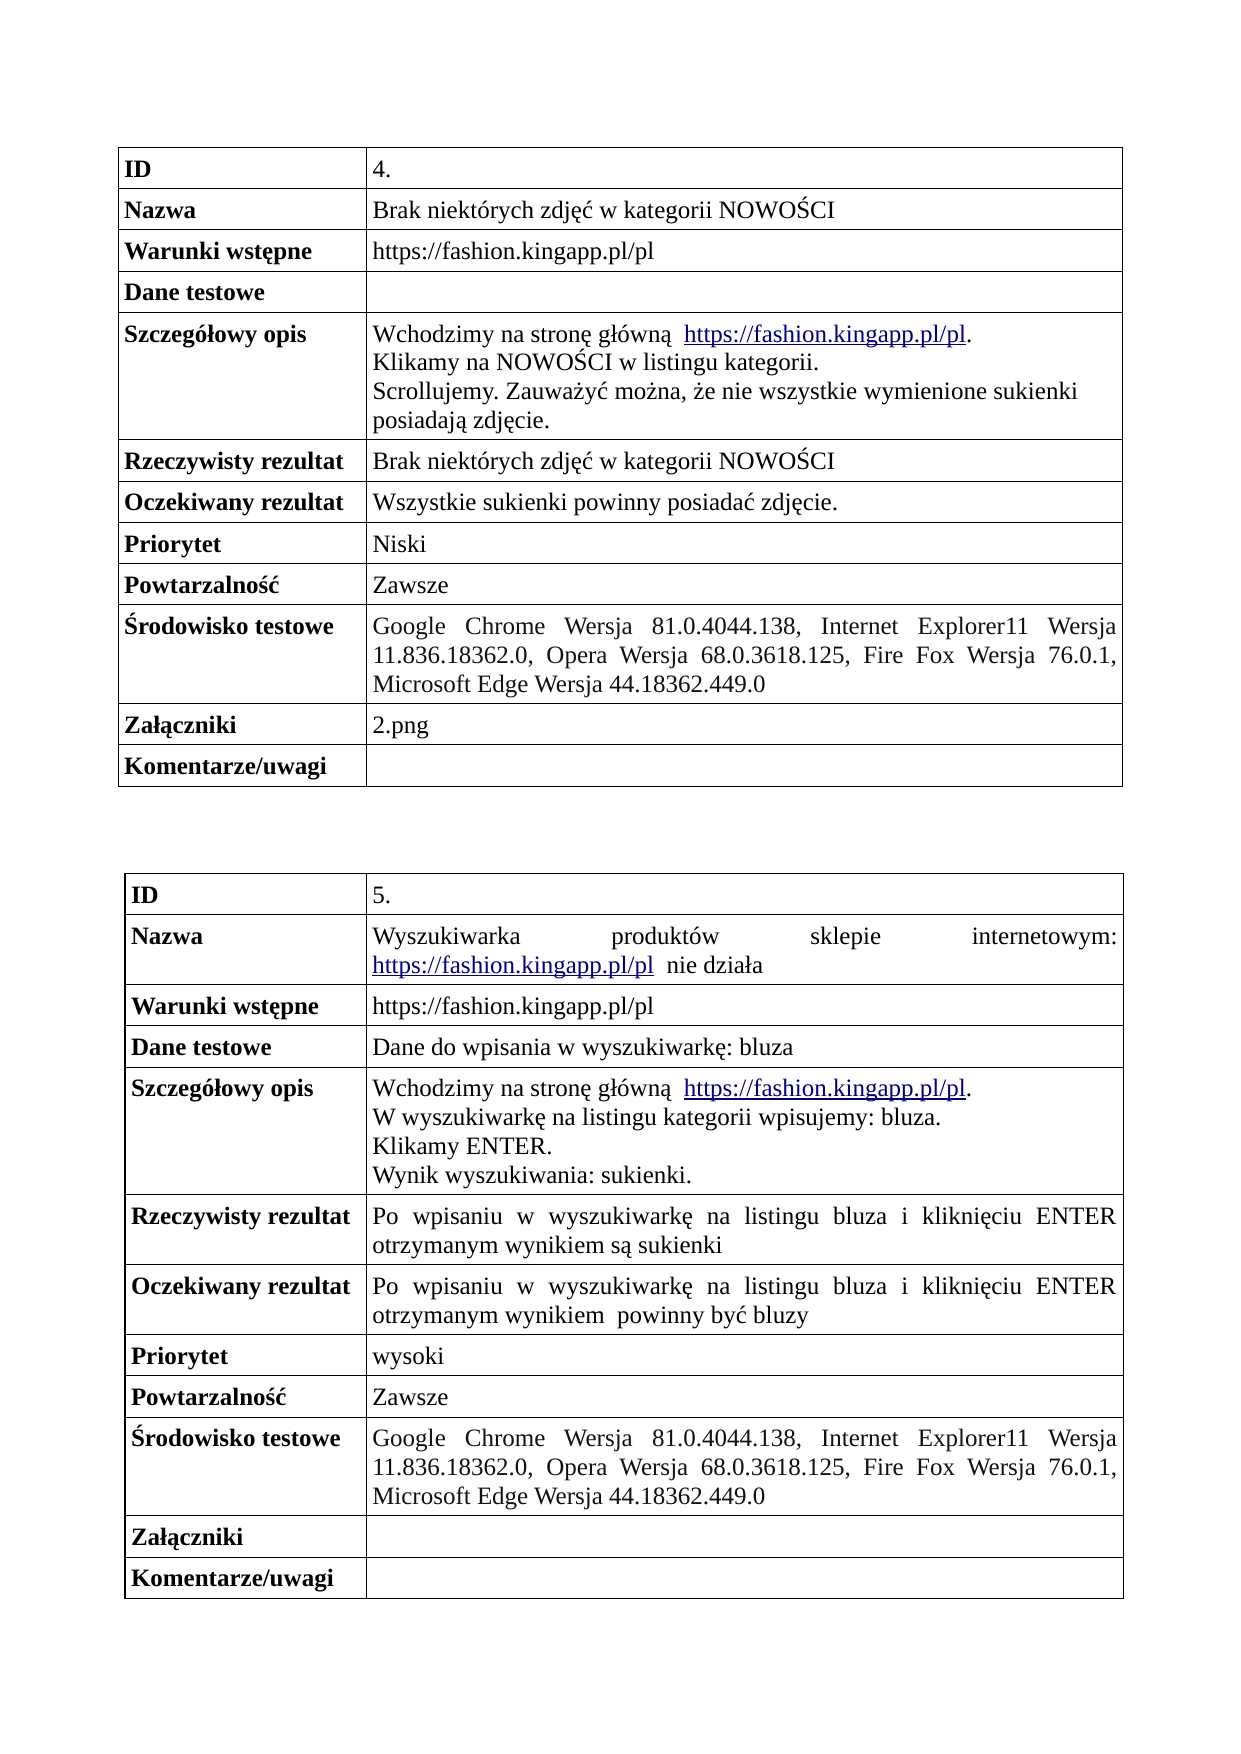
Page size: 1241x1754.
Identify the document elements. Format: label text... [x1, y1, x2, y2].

table_cell 2.png [367, 704, 1122, 744]
table_cell Rzeczywisty rezultat [119, 440, 366, 481]
table_cell Po wpisaniu w wyszukiwarkę na listingu bluza i kliknięciu ENTER otrzymanym wynikiem powinny być bluzy [367, 1265, 1123, 1334]
table_cell wysoki [367, 1335, 1123, 1375]
table_cell Warunki wstępne [126, 985, 366, 1025]
table_cell Środowisko testowe [126, 1418, 366, 1515]
table_cell Nazwa [126, 915, 366, 984]
table_cell https://fashion.kingapp.pl/pl [367, 985, 1123, 1025]
table_cell Zawsze [367, 1376, 1123, 1417]
table_cell Warunki wstępne [119, 230, 366, 271]
table_cell Wyszukiwarka produktów sklepie internetowym: https://fashion.kingapp.pl/pl nie działa [367, 915, 1123, 984]
table_cell Komentarze/uwagi [119, 745, 366, 786]
table_header ID [119, 148, 366, 188]
table_cell Dane testowe [119, 272, 366, 312]
table_cell Zawsze [367, 564, 1122, 604]
table_cell Środowisko testowe [119, 605, 366, 703]
table_cell Załączniki [126, 1516, 366, 1557]
table_cell Komentarze/uwagi [126, 1558, 366, 1598]
table_cell Brak niektórych zdjęć w kategorii NOWOŚCI [367, 189, 1122, 229]
table_header ID [126, 874, 366, 914]
table_cell Dane do wpisania w wyszukiwarkę: bluza [367, 1026, 1123, 1067]
table_cell Wchodzimy na stronę główną https://fashion.kingapp.pl/pl. Klikamy na NOWOŚCI w listingu kategorii. Scrollujemy. Zauważyć można, że nie wszystkie wymienione sukienki posiadają zdjęcie. [367, 313, 1122, 439]
table_cell Brak niektórych zdjęć w kategorii NOWOŚCI [367, 440, 1122, 481]
table_cell Szczegółowy opis [126, 1068, 366, 1194]
table_cell Dane testowe [126, 1026, 366, 1067]
table_header 4. [367, 148, 1122, 188]
table_cell Powtarzalność [126, 1376, 366, 1417]
table_cell Wchodzimy na stronę główną https://fashion.kingapp.pl/pl. W wyszukiwarkę na listingu kategorii wpisujemy: bluza. Klikamy ENTER. Wynik wyszukiwania: sukienki. [367, 1068, 1123, 1194]
table_cell [367, 1558, 1123, 1598]
table_cell Szczegółowy opis [119, 313, 366, 439]
table_cell Wszystkie sukienki powinny posiadać zdjęcie. [367, 482, 1122, 522]
table_cell Google Chrome Wersja 81.0.4044.138, Internet Explorer11 Wersja 11.836.18362.0, Opera Wersja 68.0.3618.125, Fire Fox Wersja 76.0.1, Microsoft Edge Wersja 44.18362.449.0 [367, 605, 1122, 703]
table_cell Oczekiwany rezultat [126, 1265, 366, 1334]
table_cell [367, 745, 1122, 786]
table_cell Priorytet [119, 523, 366, 563]
table_cell [367, 272, 1122, 312]
table_cell Załączniki [119, 704, 366, 744]
table_cell Nazwa [119, 189, 366, 229]
table_cell Po wpisaniu w wyszukiwarkę na listingu bluza i kliknięciu ENTER otrzymanym wynikiem są sukienki [367, 1195, 1123, 1264]
table_cell Powtarzalność [119, 564, 366, 604]
table_cell Google Chrome Wersja 81.0.4044.138, Internet Explorer11 Wersja 11.836.18362.0, Opera Wersja 68.0.3618.125, Fire Fox Wersja 76.0.1, Microsoft Edge Wersja 44.18362.449.0 [367, 1418, 1123, 1515]
table_cell https://fashion.kingapp.pl/pl [367, 230, 1122, 271]
table_cell Priorytet [126, 1335, 366, 1375]
table_header 5. [367, 874, 1123, 914]
table_cell Oczekiwany rezultat [119, 482, 366, 522]
table_cell Niski [367, 523, 1122, 563]
table_cell [367, 1516, 1123, 1557]
table_cell Rzeczywisty rezultat [126, 1195, 366, 1264]
